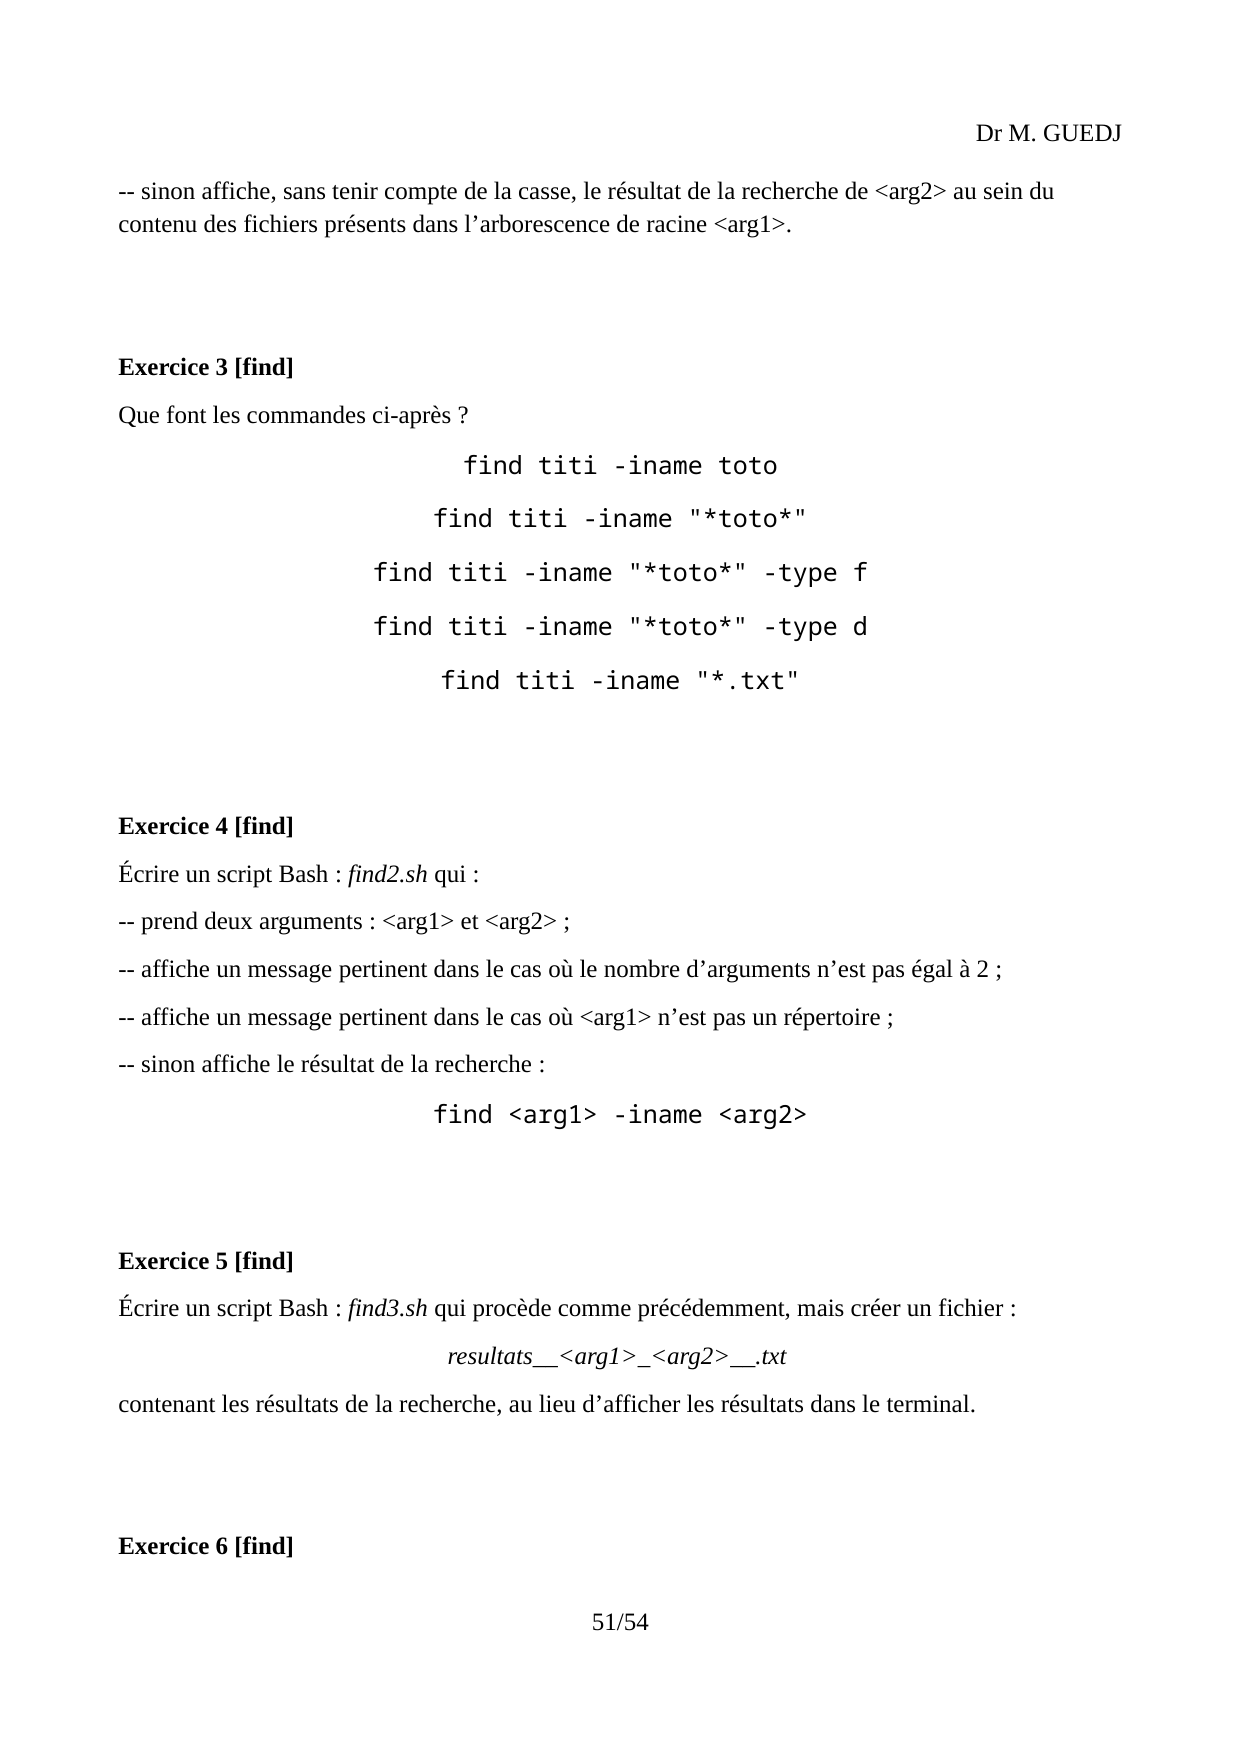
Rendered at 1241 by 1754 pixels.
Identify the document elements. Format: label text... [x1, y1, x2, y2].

text Exercice 5 [find] [118, 1246, 1122, 1274]
text find titi -iname toto [118, 447, 1122, 481]
text find titi -iname "*toto*" -type f [118, 555, 1122, 589]
text find <arg1> -iname <arg2> [118, 1097, 1122, 1131]
text -- sinon affiche le résultat de la recherche : [118, 1049, 1122, 1078]
text Exercice 3 [find] [118, 352, 1122, 381]
text find titi -iname "*.txt" [118, 662, 1122, 696]
text -- affiche un message pertinent dans le cas où le nombre d’arguments n’est pas égal à 2 ; [118, 954, 1122, 983]
text find titi -iname "*toto*" [118, 501, 1122, 535]
text -- affiche un message pertinent dans le cas où <arg1> n’est pas un répertoire ; [118, 1002, 1122, 1030]
text -- sinon affiche, sans tenir compte de la casse, le résultat de la recherche de <arg2> au sein du contenu des fichiers présents dans l’arborescence de racine <arg1>. [118, 176, 1122, 238]
text find titi -iname "*toto*" -type d [118, 608, 1122, 643]
text Que font les commandes ci-après ? [118, 400, 1122, 428]
text Écrire un script Bash : find2.sh qui : [118, 859, 1122, 888]
text Exercice 4 [find] [118, 811, 1122, 840]
text Écrire un script Bash : find3.sh qui procède comme précédemment, mais créer un fichier : [118, 1293, 1122, 1322]
text contenant les résultats de la recherche, au lieu d’afficher les résultats dans le terminal. [118, 1389, 1122, 1417]
text Exercice 6 [find] [118, 1531, 1122, 1560]
text resultats__<arg1>_<arg2>__.txt [118, 1341, 1122, 1370]
text -- prend deux arguments : <arg1> et <arg2> ; [118, 906, 1122, 935]
